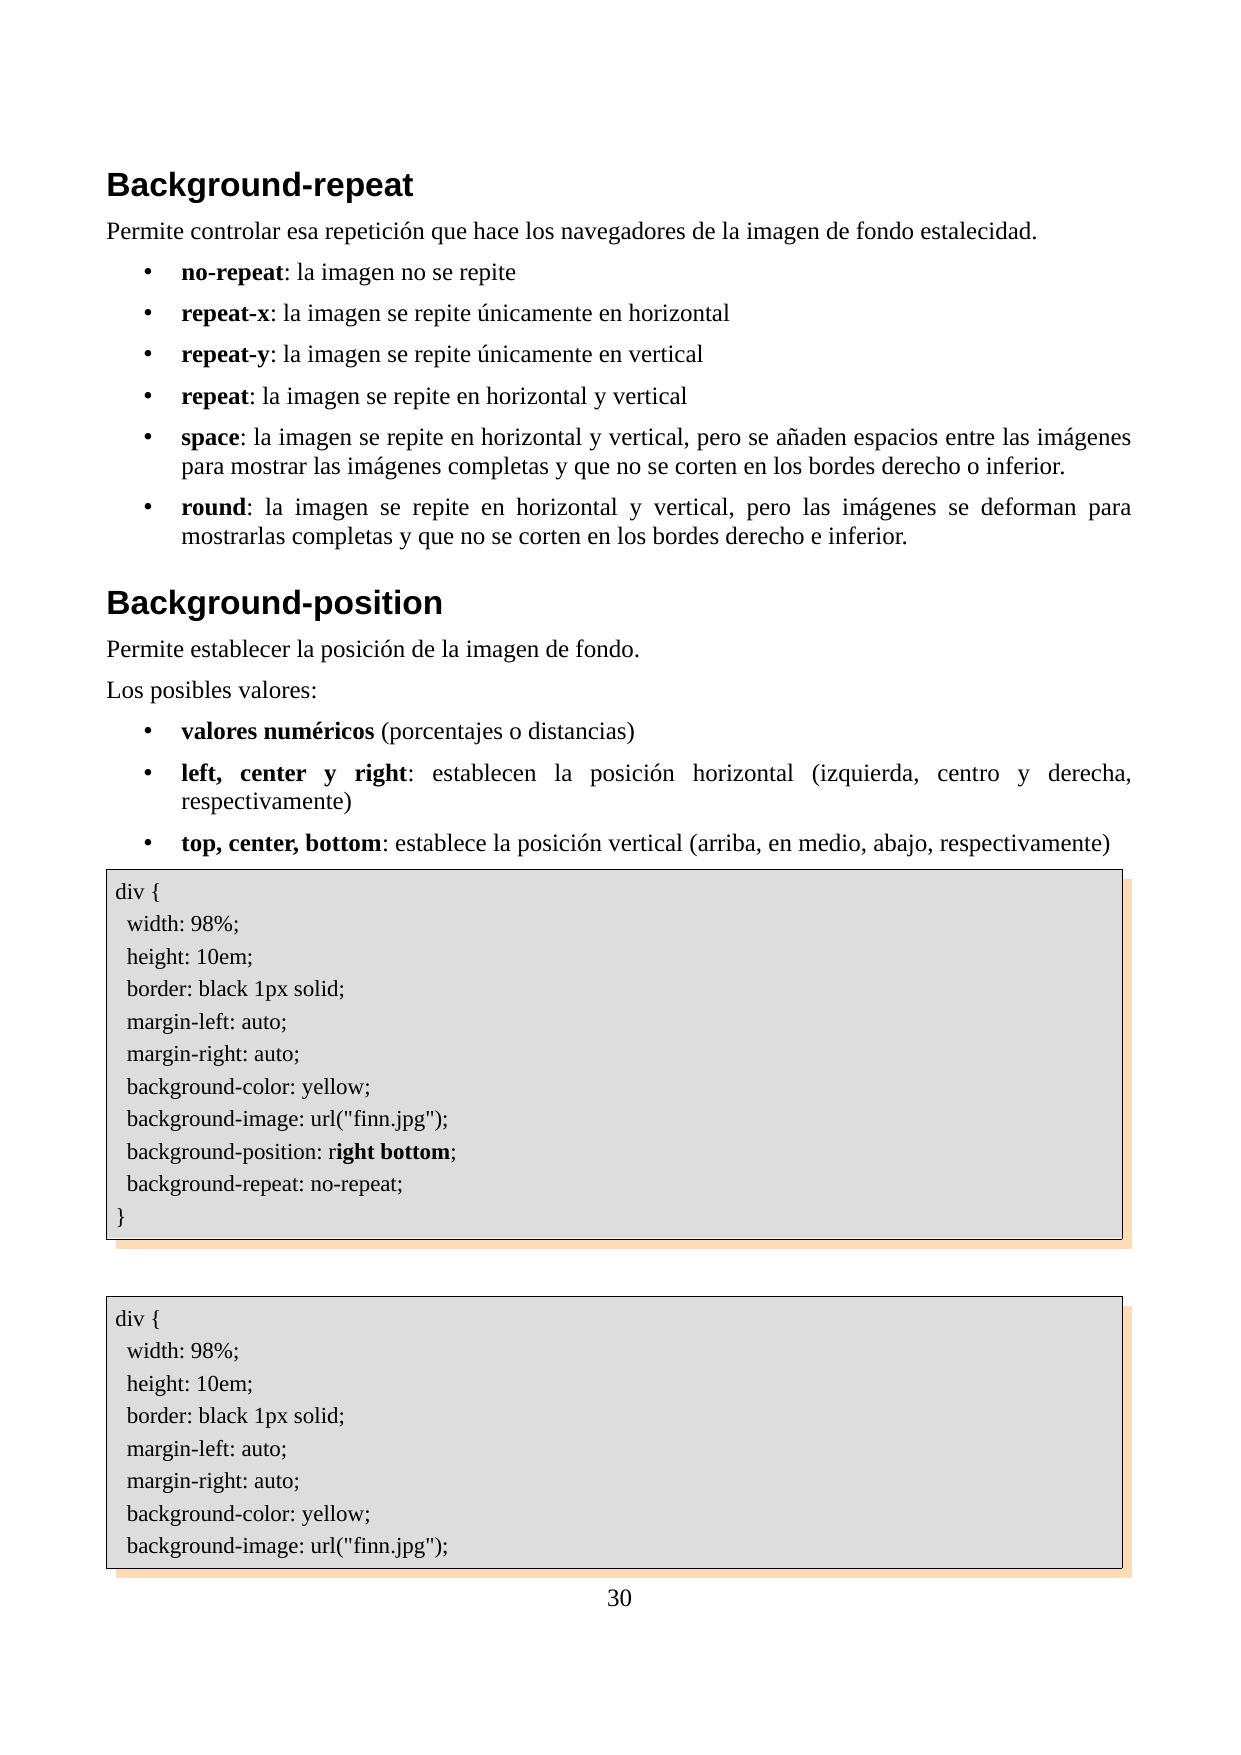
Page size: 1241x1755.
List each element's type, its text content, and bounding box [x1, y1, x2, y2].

text width: 98%; [107, 901, 1122, 934]
text Permite controlar esa repetición que hace los navegadores de la imagen de fondo estalecidad. [106, 216, 1132, 244]
text margin-left: auto; [107, 999, 1122, 1031]
text margin-left: auto; [107, 1426, 1122, 1458]
text background-image: url("finn.jpg"); [107, 1523, 1122, 1568]
subtitle Background-position [106, 583, 1132, 621]
text background-color: yellow; [107, 1064, 1122, 1096]
text border: black 1px solid; [107, 1393, 1122, 1426]
list valores numéricos (porcentajes o distancias) [144, 716, 1132, 745]
text margin-right: auto; [107, 1458, 1122, 1491]
text margin-right: auto; [107, 1031, 1122, 1064]
text width: 98%; [107, 1328, 1122, 1361]
text div { [107, 870, 1122, 901]
list round: la imagen se repite en horizontal y vertical, pero las imágenes se deforman para mostrarlas completas y que no se corten en los bordes derecho e inferior. [144, 492, 1132, 549]
text Permite establecer la posición de la imagen de fondo. [106, 634, 1132, 663]
list no-repeat: la imagen no se repite [144, 257, 1132, 286]
text background-color: yellow; [107, 1491, 1122, 1523]
list repeat-x: la imagen se repite únicamente en horizontal [144, 298, 1132, 327]
text height: 10em; [107, 1361, 1122, 1393]
list left, center y right: establecen la posición horizontal (izquierda, centro y derecha, respectivamente) [144, 758, 1132, 815]
text Los posibles valores: [106, 675, 1132, 704]
text background-position: right bottom; [107, 1129, 1122, 1161]
list repeat: la imagen se repite en horizontal y vertical [144, 381, 1132, 409]
text background-repeat: no-repeat; [107, 1161, 1122, 1194]
text } [107, 1194, 1122, 1238]
text height: 10em; [107, 934, 1122, 966]
text background-image: url("finn.jpg"); [107, 1096, 1122, 1129]
list repeat-y: la imagen se repite únicamente en vertical [144, 339, 1132, 368]
list top, center, bottom: establece la posición vertical (arriba, en medio, abajo, respectivamente) [144, 828, 1132, 856]
list space: la imagen se repite en horizontal y vertical, pero se añaden espacios entre las imágenes para mostrar las imágenes completas y que no se corten en los bordes derecho o inferior. [144, 422, 1132, 479]
text div { [107, 1297, 1122, 1328]
subtitle Background-repeat [106, 164, 1132, 203]
text border: black 1px solid; [107, 966, 1122, 999]
